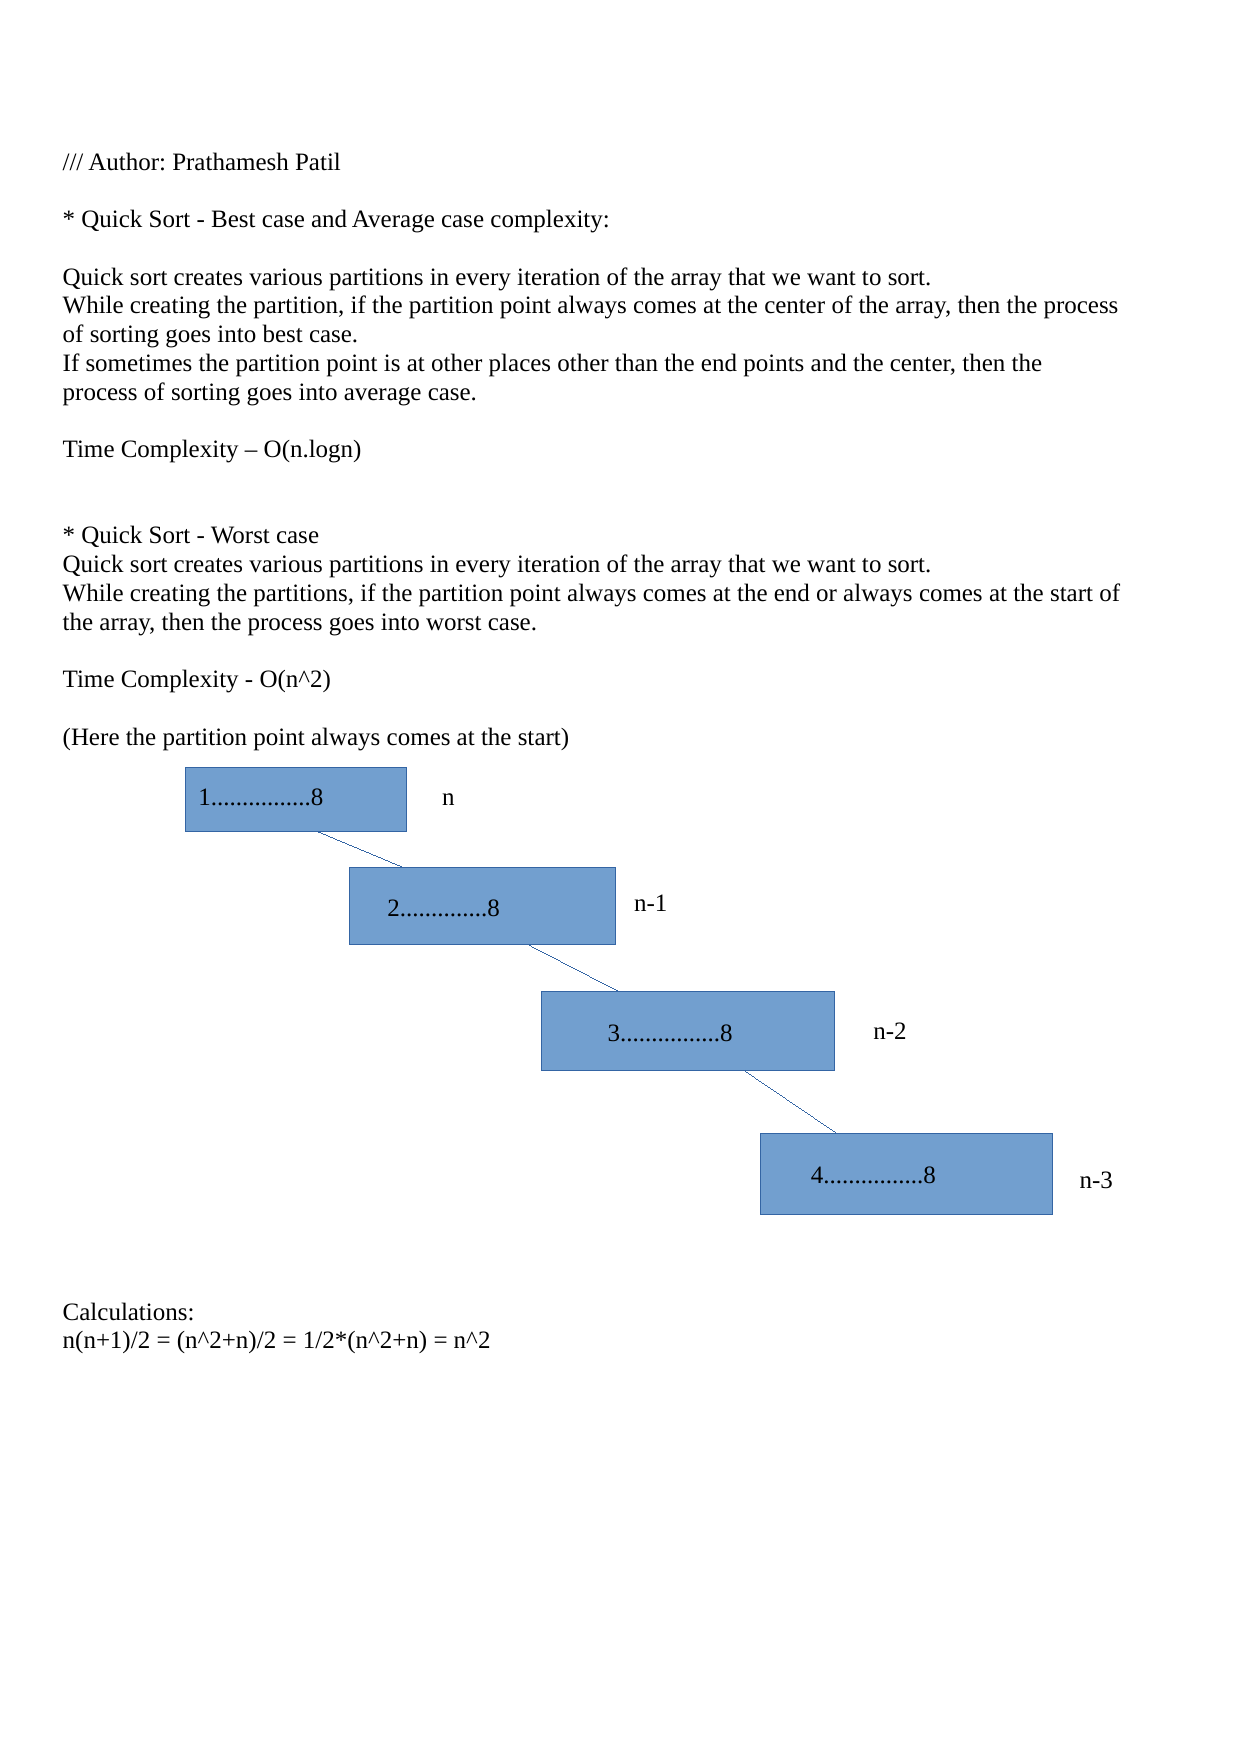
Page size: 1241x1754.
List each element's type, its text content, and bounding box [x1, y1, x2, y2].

text While creating the partition, if the partition point always comes at the center of the array, then the process of sorting goes into best case. [62, 291, 1122, 348]
text If sometimes the partition point is at other places other than the end points and the center, then the process of sorting goes into average case. [62, 348, 1122, 406]
text n(n+1)/2 = (n^2+n)/2 = 1/2*(n^2+n) = n^2 [62, 1326, 1122, 1354]
text Calculations: [62, 1297, 1122, 1326]
text Quick sort creates various partitions in every iteration of the array that we want to sort. [62, 262, 1122, 291]
text /// Author: Prathamesh Patil [62, 147, 1122, 176]
text * Quick Sort - Worst case [62, 521, 1122, 549]
text Quick sort creates various partitions in every iteration of the array that we want to sort. [62, 549, 1122, 578]
text Time Complexity - O(n^2) [62, 664, 1122, 693]
text Time Complexity – O(n.logn) [62, 434, 1122, 463]
text While creating the partitions, if the partition point always comes at the end or always comes at the start of the array, then the process goes into worst case. [62, 578, 1122, 636]
text * Quick Sort - Best case and Average case complexity: [62, 204, 1122, 233]
text (Here the partition point always comes at the start) [62, 722, 1122, 751]
